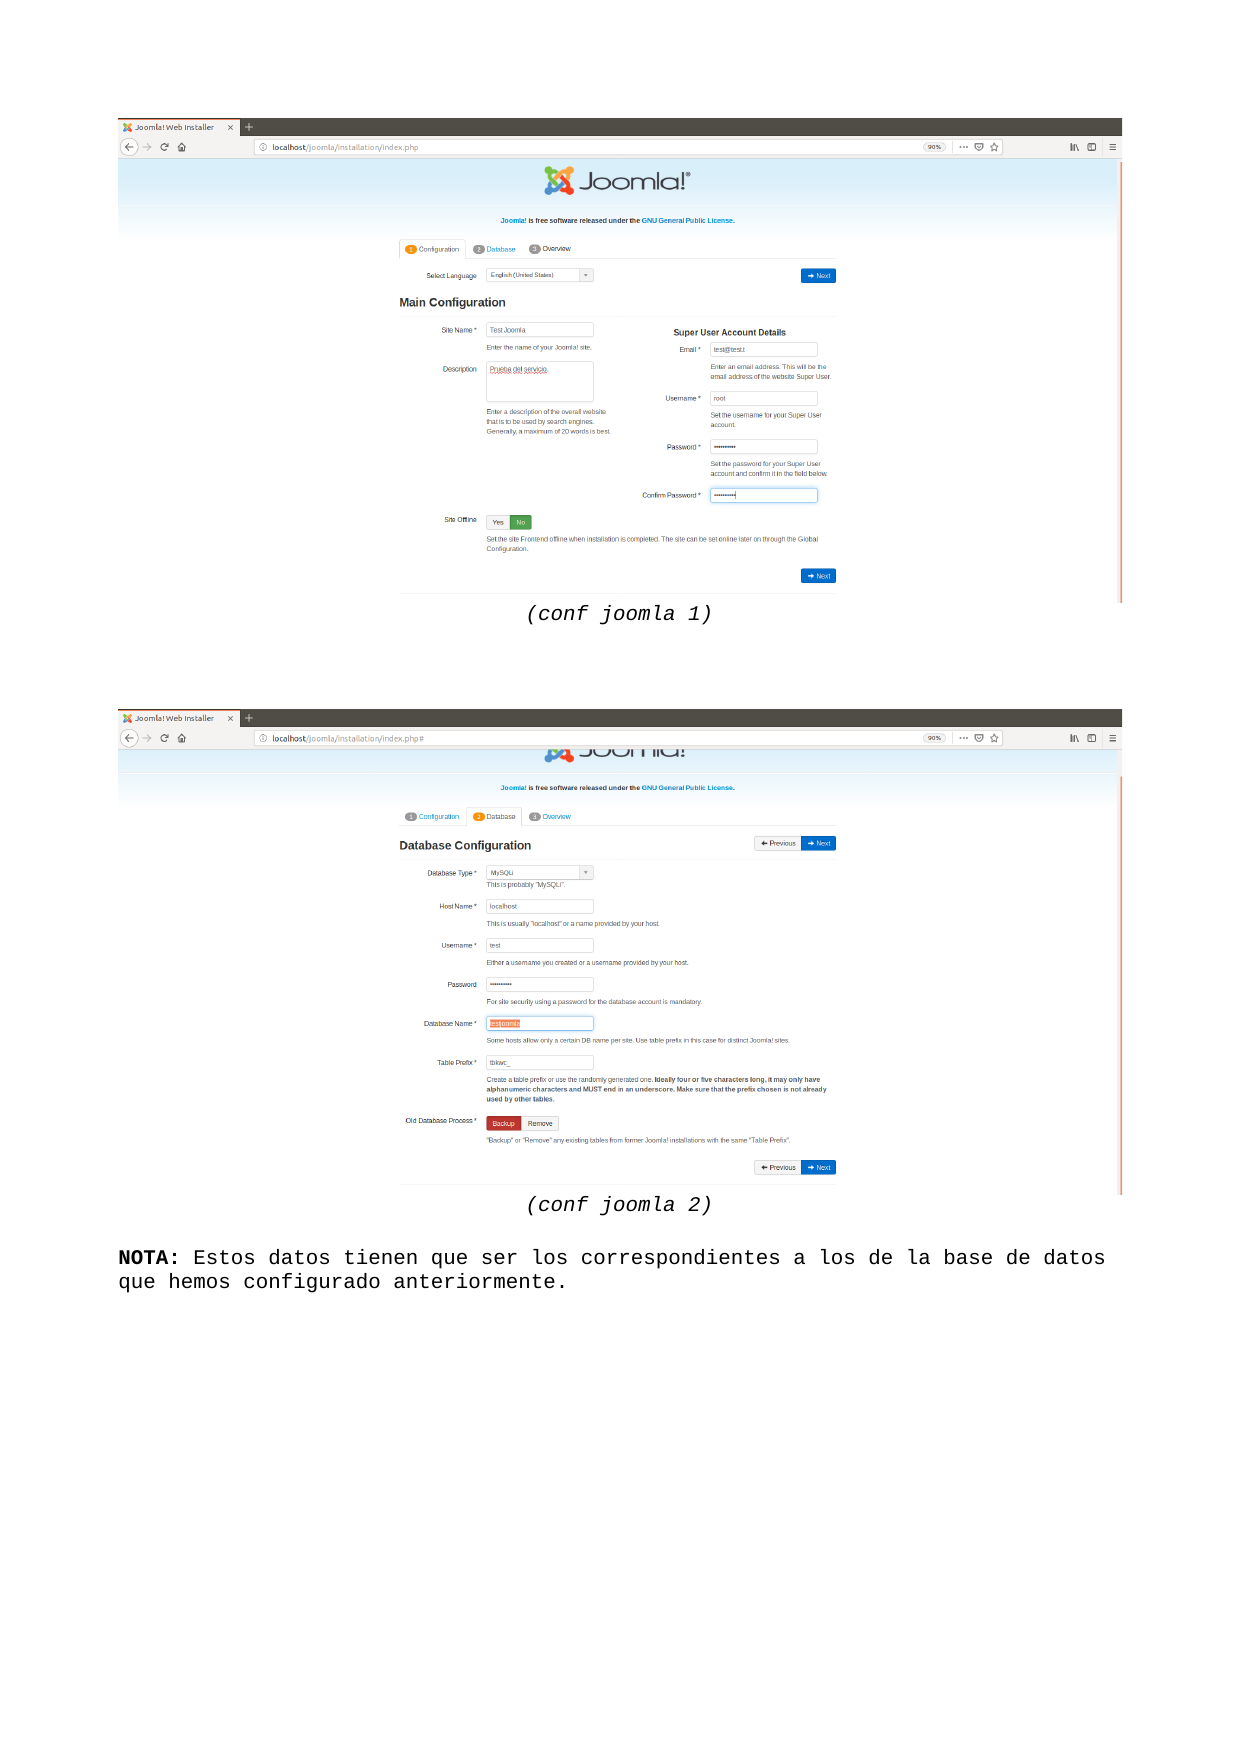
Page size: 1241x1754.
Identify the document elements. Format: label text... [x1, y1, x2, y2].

text NOTA: Estos datos tienen que ser los correspondientes a los de la base de datos que hemos configurado anteriormente. [118, 1247, 1122, 1294]
text (conf joomla 2) [118, 1195, 1122, 1218]
text (conf joomla 1) [118, 603, 1122, 627]
picture [118, 118, 1123, 603]
picture [118, 709, 1123, 1195]
